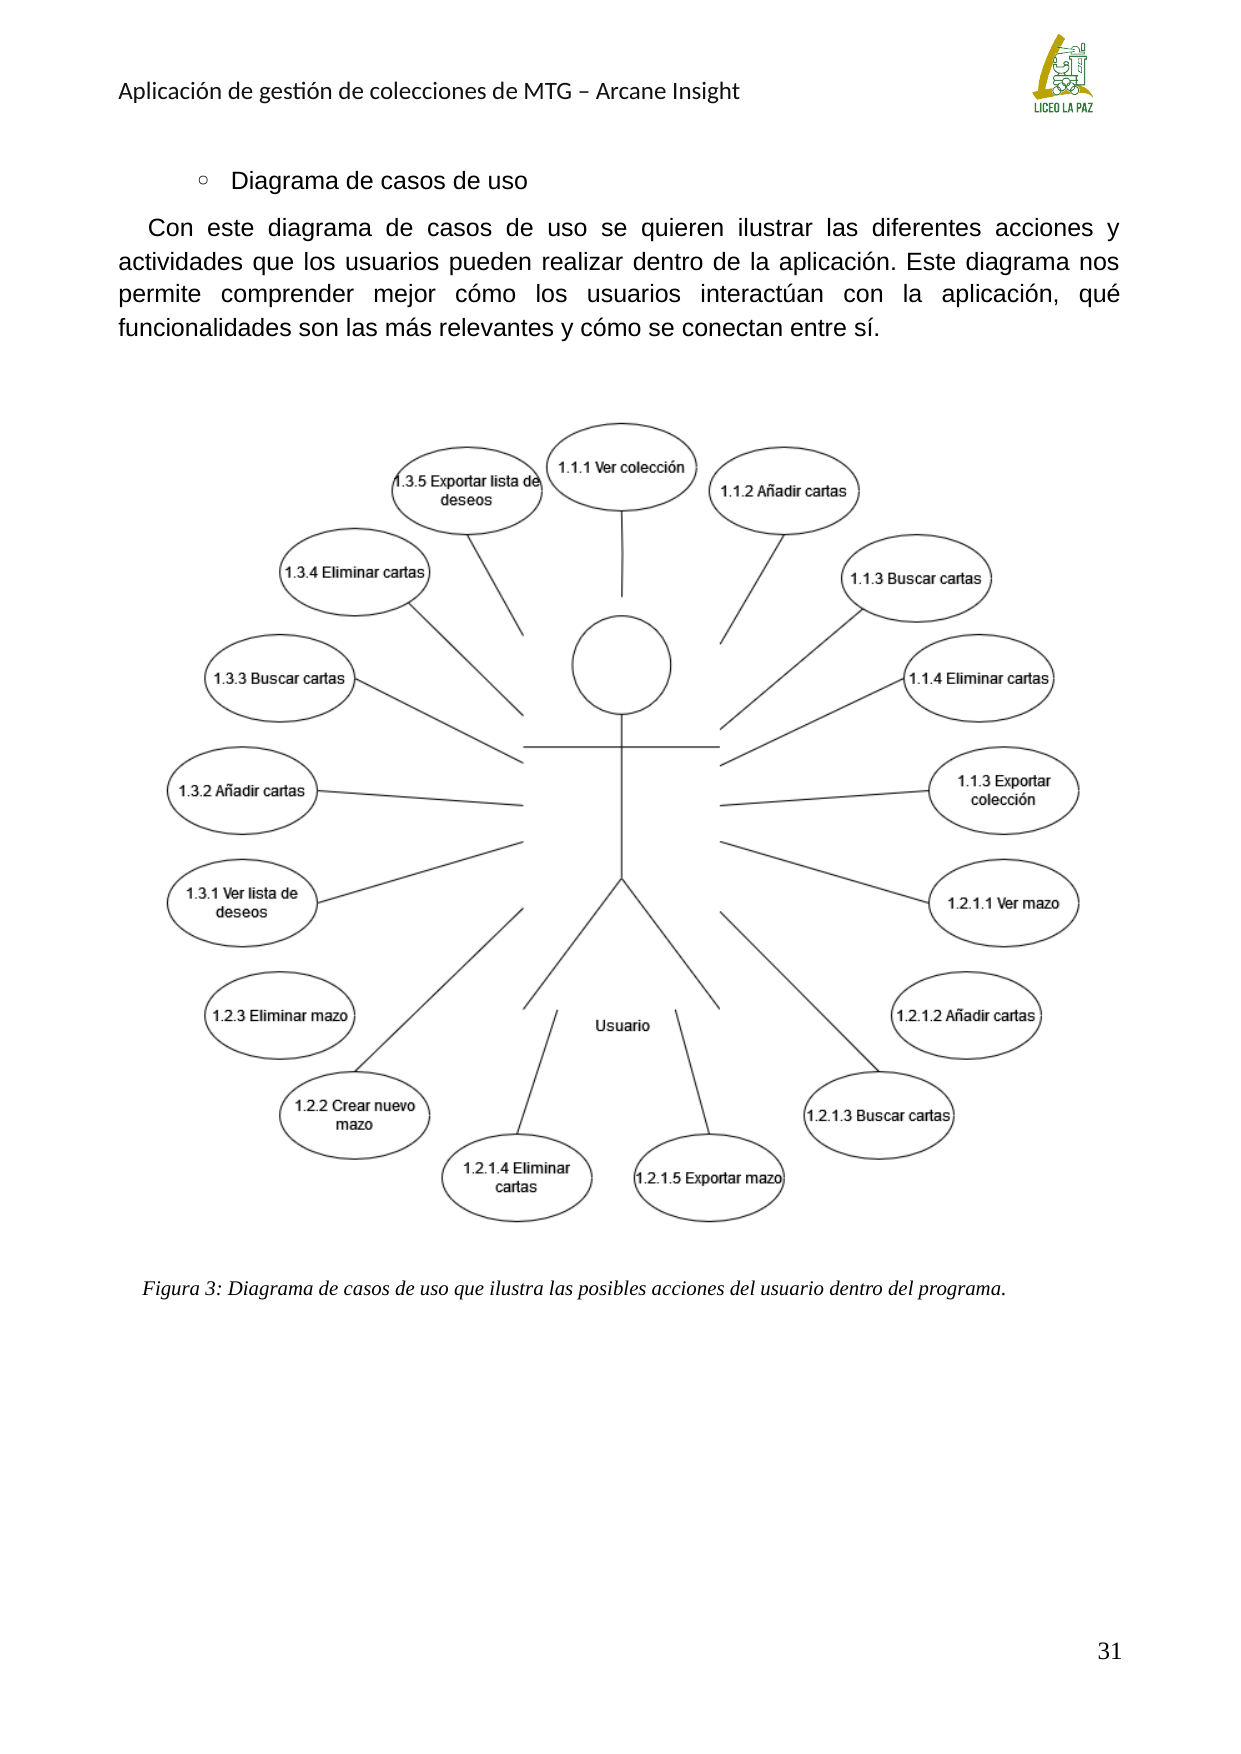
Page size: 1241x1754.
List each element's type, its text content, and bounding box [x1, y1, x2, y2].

picture [1025, 26, 1100, 121]
text Con este diagrama de casos de uso se quieren ilustrar las diferentes acciones y actividades que los usuarios pueden realizar dentro de la aplicación. Este diagrama nos permite comprender mejor cómo los usuarios interactúan con la aplicación, qué funcionalidades son las más relevantes y cómo se conectan entre sí. [118, 213, 1122, 341]
list Diagrama de casos de uso [193, 166, 1122, 194]
text Figura 3: Diagrama de casos de uso que ilustra las posibles acciones del usuario dentro del programa. [142, 1276, 1108, 1300]
picture [142, 398, 1108, 1276]
